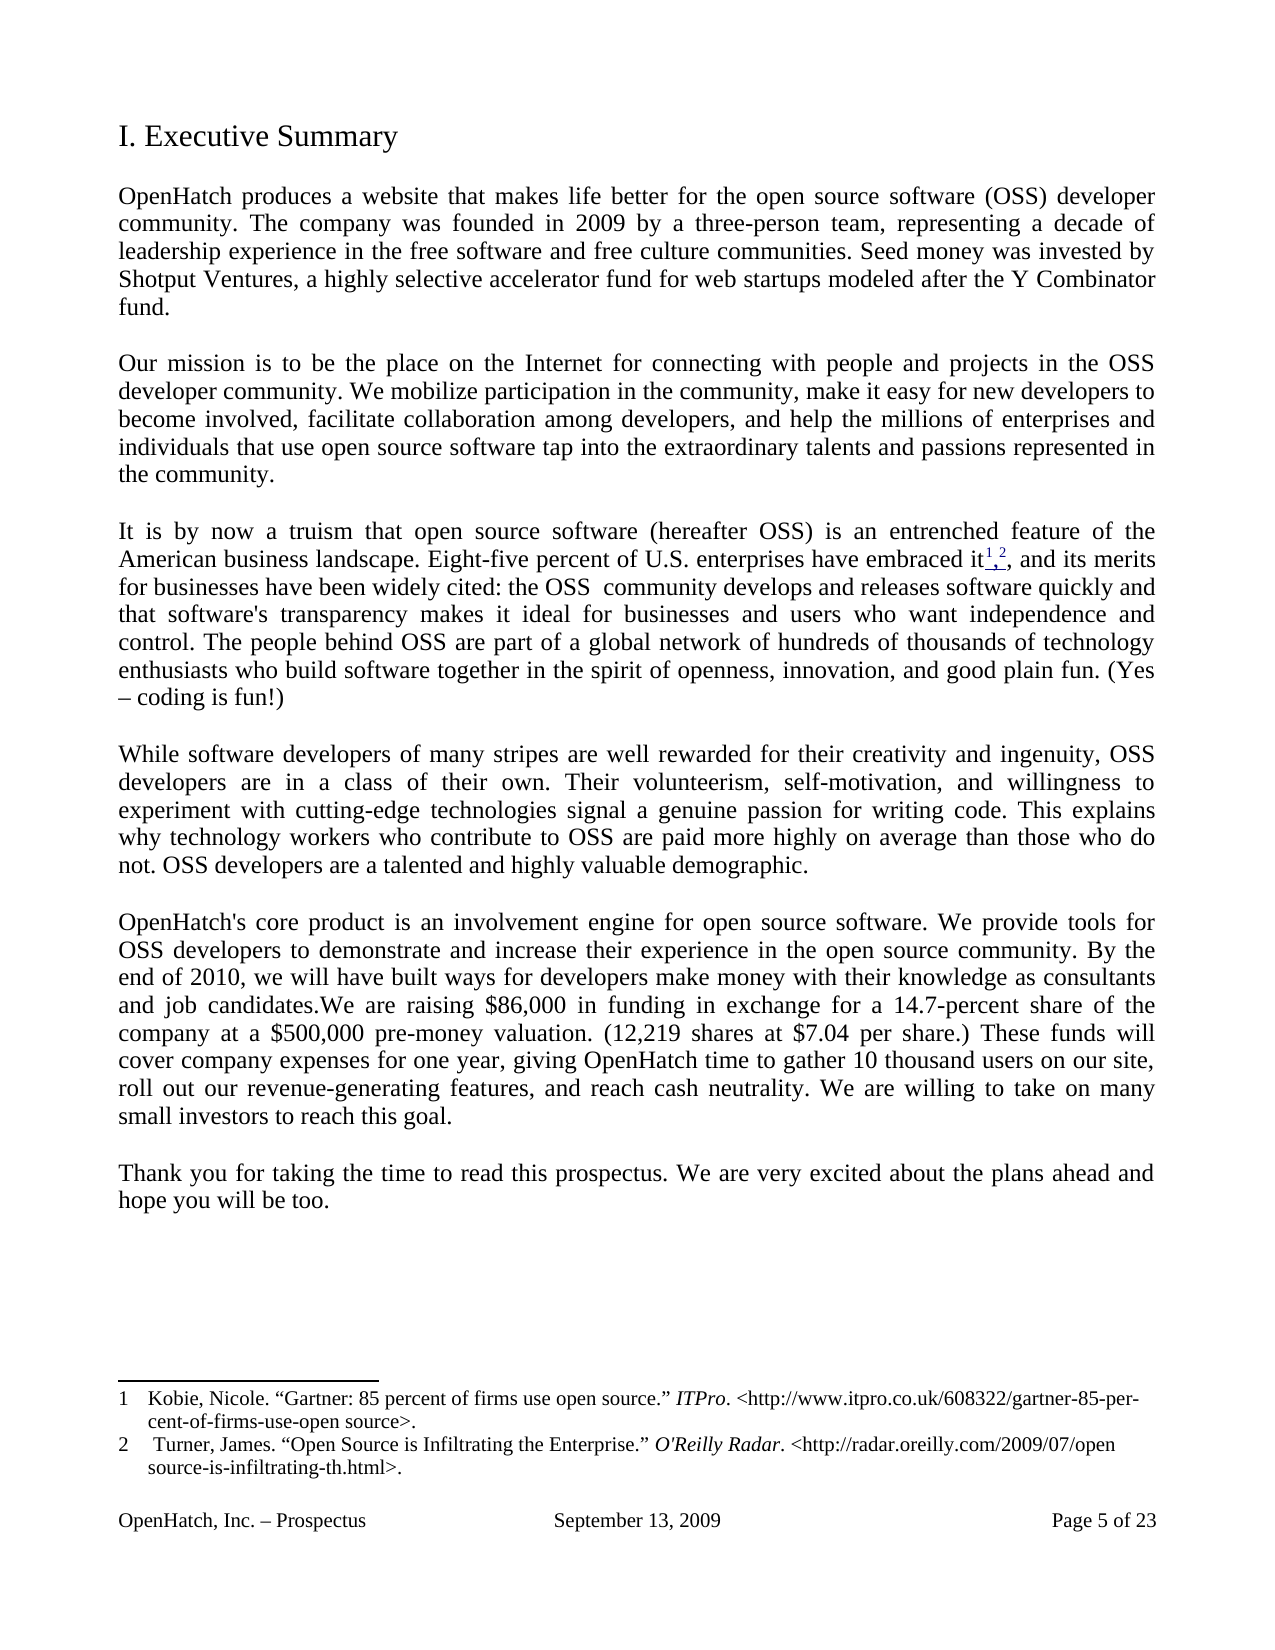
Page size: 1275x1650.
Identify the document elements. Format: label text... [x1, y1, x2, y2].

text Our mission is to be the place on the Internet for connecting with people and projects in the OSS developer community. We mobilize participation in the community, make it easy for new developers to become involved, facilitate collaboration among developers, and help the millions of enterprises and individuals that use open source software tap into the extraordinary talents and passions represented in the community. [118, 349, 1156, 488]
text It is by now a truism that open source software (hereafter OSS) is an entrenched feature of the American business landscape. Eight-five percent of U.S. enterprises have embraced it,, and its merits for businesses have been widely cited: the OSS community develops and releases software quickly and that software's transparency makes it ideal for businesses and users who want independence and control. The people behind OSS are part of a global network of hundreds of thousands of technology enthusiasts who build software together in the spirit of openness, innovation, and good plain fun. (Yes – coding is fun!) [118, 517, 1156, 711]
text OpenHatch produces a website that makes life better for the open source software (OSS) developer community. The company was founded in 2009 by a three-person team, representing a decade of leadership experience in the free software and free culture communities. Seed money was invested by Shotput Ventures, a highly selective accelerator fund for web startups modeled after the Y Combinator fund. [118, 182, 1156, 320]
text OpenHatch's core product is an involvement engine for open source software. We provide tools for OSS developers to demonstrate and increase their experience in the open source community. By the end of 2010, we will have built ways for developers make money with their knowledge as consultants and job candidates.We are raising $86,000 in funding in exchange for a 14.7-percent share of the company at a $500,000 pre-money valuation. (12,219 shares at $7.04 per share.) These funds will cover company expenses for one year, giving OpenHatch time to gather 10 thousand users on our site, roll out our revenue-generating features, and reach cash neutrality. We are willing to take on many small investors to reach this goal. [118, 908, 1156, 1130]
text Turner, James. “Open Source is Infiltrating the Enterprise.” O'Reilly Radar. <http://radar.oreilly.com/2009/07/open source-is-infiltrating-th.html>. [118, 1433, 1156, 1479]
text Kobie, Nicole. “Gartner: 85 percent of firms use open source.” ITPro. <http://www.itpro.co.uk/608322/gartner-85-per-cent-of-firms-use-open source>. [118, 1387, 1156, 1433]
text I. Executive Summary [118, 118, 1156, 153]
text Thank you for taking the time to read this prospectus. We are very excited about the plans ahead and hope you will be too. [118, 1159, 1156, 1214]
text While software developers of many stripes are well rewarded for their creativity and ingenuity, OSS developers are in a class of their own. Their volunteerism, self-motivation, and willingness to experiment with cutting-edge technologies signal a genuine passion for writing code. This explains why technology workers who contribute to OSS are paid more highly on average than those who do not. OSS developers are a talented and highly valuable demographic. [118, 740, 1156, 879]
